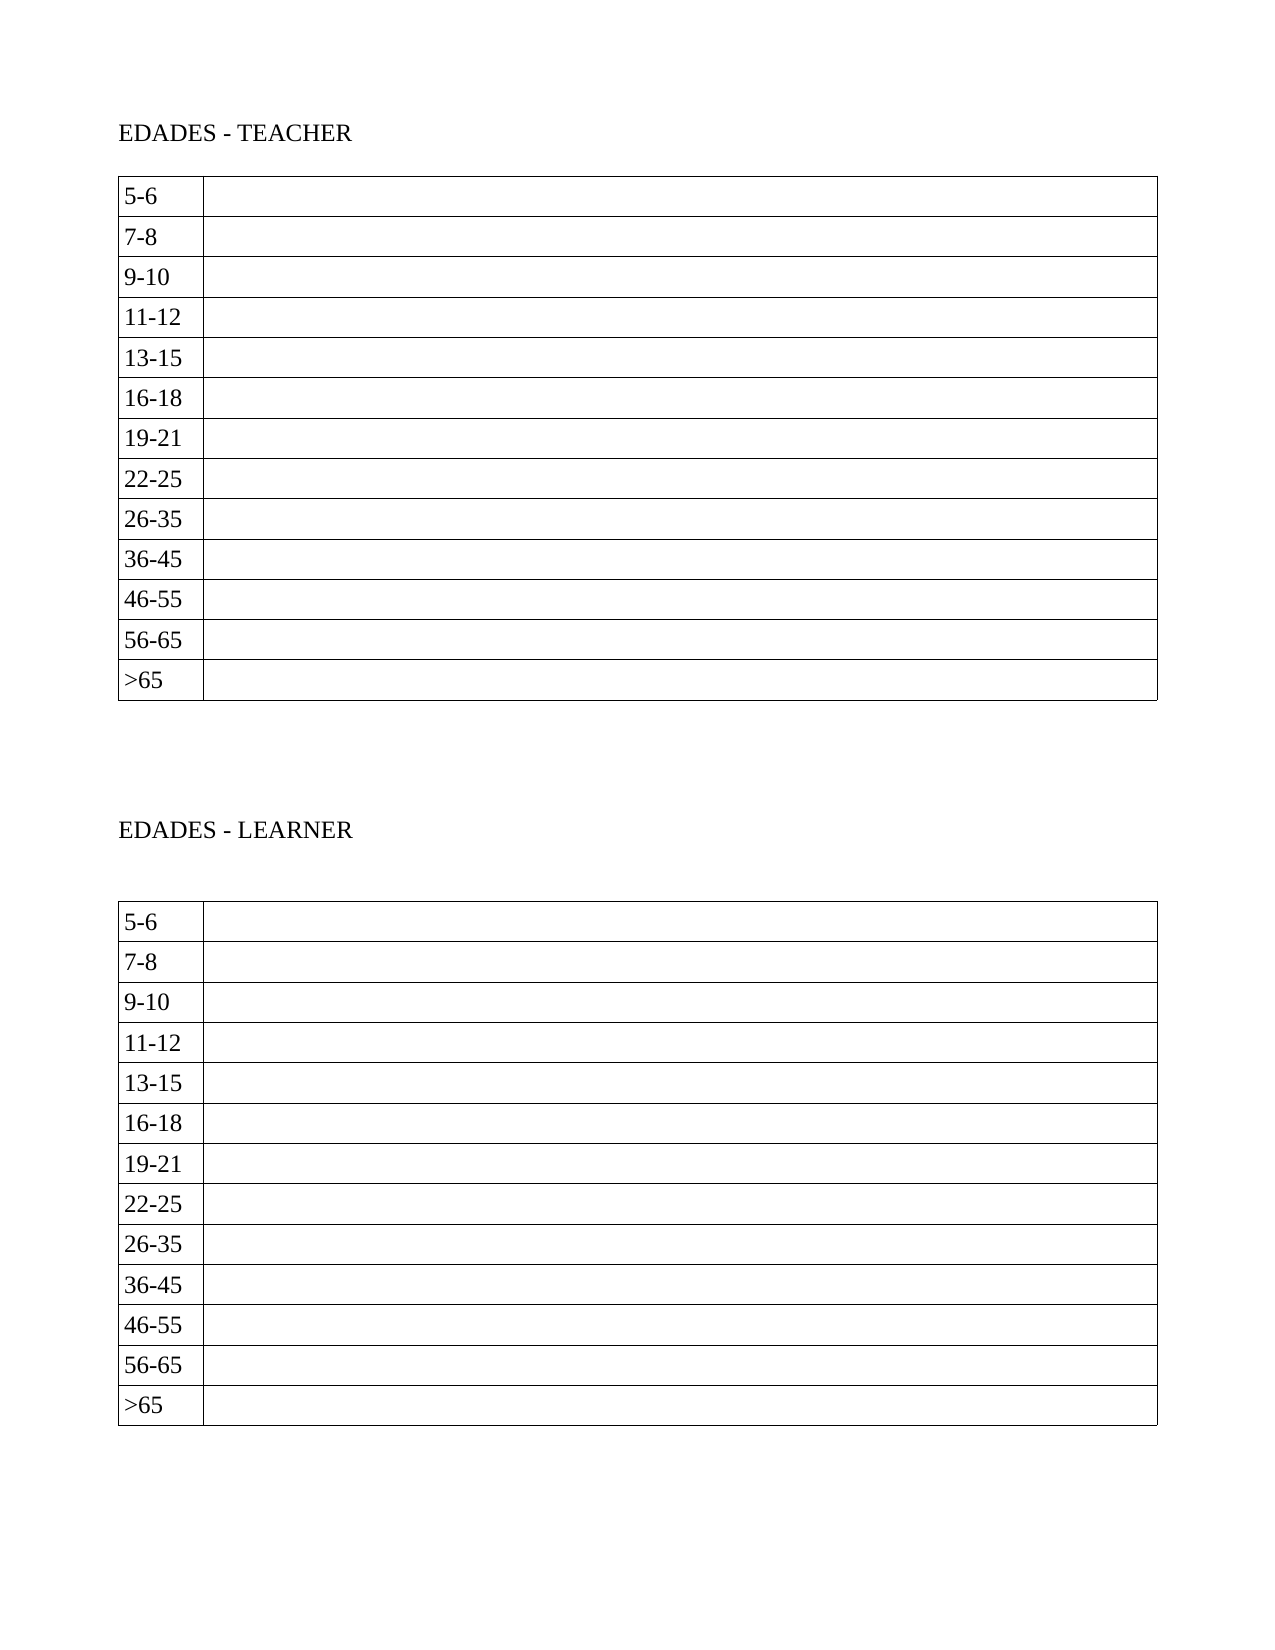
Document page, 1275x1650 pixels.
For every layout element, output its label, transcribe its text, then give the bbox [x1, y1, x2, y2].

table_cell 46-55 [119, 1305, 203, 1344]
table_cell 11-12 [119, 298, 203, 337]
table_cell 22-25 [119, 1184, 203, 1223]
table_cell 7-8 [119, 942, 203, 982]
table_cell 13-15 [119, 338, 203, 377]
table_cell 11-12 [119, 1023, 203, 1062]
table_cell 56-65 [119, 1346, 203, 1385]
table_header [204, 902, 1157, 941]
table_cell [204, 1104, 1157, 1143]
table_cell [204, 459, 1157, 498]
table_cell [204, 540, 1157, 579]
table_cell >65 [119, 660, 203, 700]
table_cell [204, 1023, 1157, 1062]
table_cell [204, 1265, 1157, 1304]
table_cell [204, 378, 1157, 417]
table_header 5-6 [119, 902, 203, 941]
table_cell [204, 660, 1157, 700]
table_cell 46-55 [119, 580, 203, 619]
table_header [204, 177, 1157, 216]
table_cell [204, 217, 1157, 256]
table_cell [204, 1063, 1157, 1103]
table_cell 7-8 [119, 217, 203, 256]
table_cell [204, 499, 1157, 538]
table_cell 13-15 [119, 1063, 203, 1103]
table_cell 26-35 [119, 1225, 203, 1264]
table_cell 16-18 [119, 378, 203, 417]
table_cell 26-35 [119, 499, 203, 538]
table_cell 19-21 [119, 419, 203, 458]
table_cell 19-21 [119, 1144, 203, 1183]
table_cell [204, 419, 1157, 458]
table_cell [204, 1225, 1157, 1264]
table_cell [204, 942, 1157, 982]
table_cell [204, 257, 1157, 297]
table_cell 22-25 [119, 459, 203, 498]
table_cell >65 [119, 1386, 203, 1425]
table_cell [204, 298, 1157, 337]
table_cell 16-18 [119, 1104, 203, 1143]
table_cell 9-10 [119, 257, 203, 297]
table_cell [204, 983, 1157, 1022]
table_cell [204, 1305, 1157, 1344]
text EDADES - LEARNER [118, 815, 1157, 843]
table_header 5-6 [119, 177, 203, 216]
table_cell 56-65 [119, 620, 203, 659]
text EDADES - TEACHER [118, 118, 1157, 147]
table_cell [204, 620, 1157, 659]
table_cell 9-10 [119, 983, 203, 1022]
table_cell [204, 1184, 1157, 1223]
table_cell [204, 338, 1157, 377]
table_cell 36-45 [119, 540, 203, 579]
table_cell [204, 1144, 1157, 1183]
table_cell [204, 1386, 1157, 1425]
table_cell [204, 1346, 1157, 1385]
table_cell 36-45 [119, 1265, 203, 1304]
table_cell [204, 580, 1157, 619]
